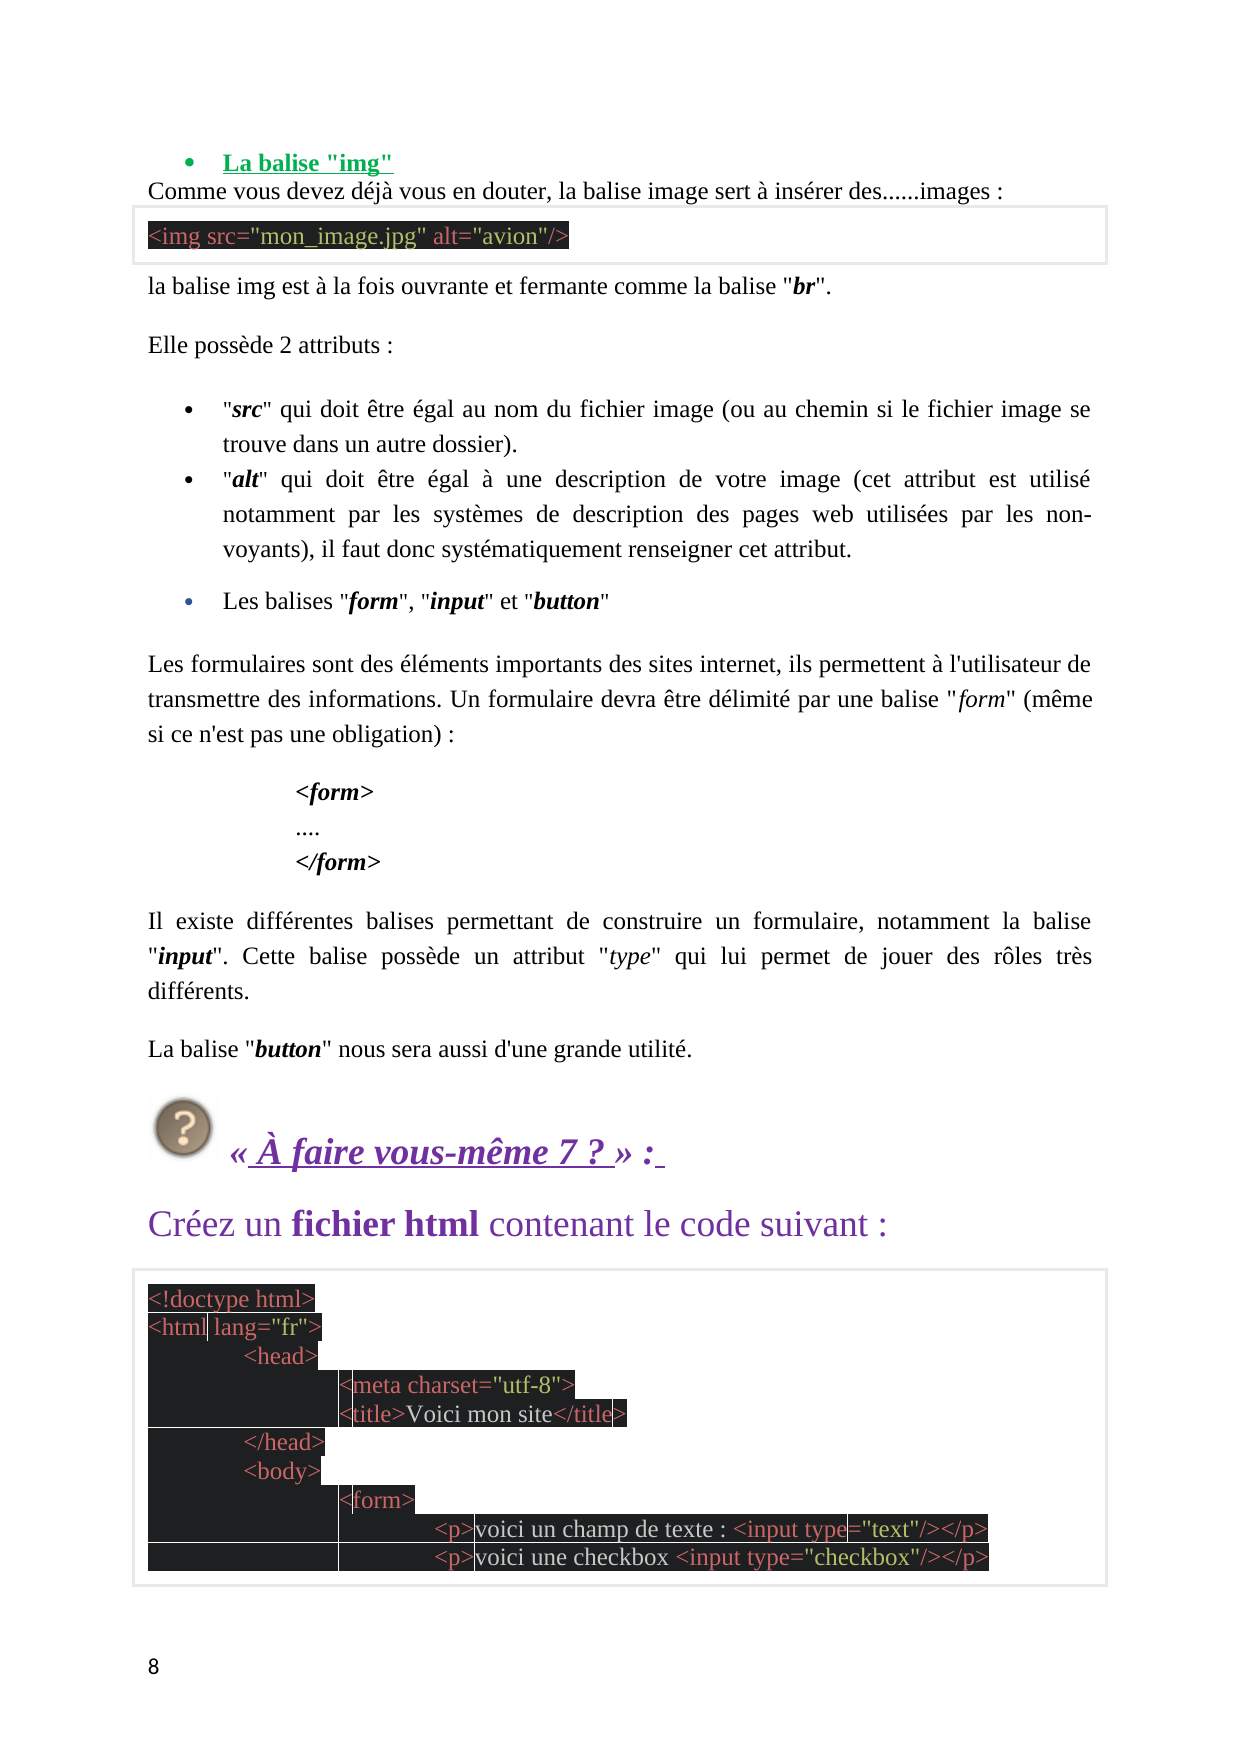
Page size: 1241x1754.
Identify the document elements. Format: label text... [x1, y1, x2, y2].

list "src" qui doit être égal au nom du fichier image (ou au chemin si le fichier image se trouve dans un autre dossier). [185, 388, 1093, 458]
picture [147, 1092, 220, 1165]
text <title>Voici mon site</title> [148, 1399, 1093, 1427]
text Il existe différentes balises permettant de construire un formulaire, notamment la balise "input". Cette balise possède un attribut "type" qui lui permet de jouer des rôles très différents. [148, 899, 1093, 1004]
text <form> [148, 1485, 1093, 1514]
text la balise img est à la fois ouvrante et fermante comme la balise "br". [148, 265, 1093, 300]
subtitle La balise "img" [185, 148, 1093, 176]
text <head> [148, 1341, 1093, 1370]
text <html lang="fr"> [148, 1312, 1093, 1341]
text Créez un fichier html contenant le code suivant : [148, 1201, 1093, 1244]
text <!doctype html> [135, 1271, 1105, 1312]
text <body> [148, 1456, 1093, 1485]
text Comme vous devez déjà vous en douter, la balise image sert à insérer des......images : [148, 176, 1093, 205]
text Elle possède 2 attributs : [148, 323, 1093, 358]
text Les formulaires sont des éléments importants des sites internet, ils permettent à l'utilisateur de transmettre des informations. Un formulaire devra être délimité par une balise "form" (même si ce n'est pas une obligation) : [148, 643, 1093, 748]
subtitle Les balises "form", "input" et "button" [185, 586, 1093, 615]
text <p>voici une checkbox <input type="checkbox"/></p> [135, 1527, 1105, 1584]
text <form> .... </form> [295, 771, 1093, 876]
text <meta charset="utf-8"> [148, 1370, 1093, 1399]
text </head> [148, 1427, 1093, 1456]
text La balise "button" nous sera aussi d'une grande utilité. [148, 1028, 1093, 1063]
subtitle « À faire vous-même 7 ? » : [148, 1092, 1093, 1172]
text <img src="mon_image.jpg" alt="avion"/> [135, 208, 1105, 262]
list "alt" qui doit être égal à une description de votre image (cet attribut est utilisé notamment par les systèmes de description des pages web utilisées par les non-voyants), il faut donc systématiquement renseigner cet attribut. [185, 458, 1093, 563]
text <p>voici un champ de texte : <input type="text"/></p> [148, 1514, 1093, 1527]
